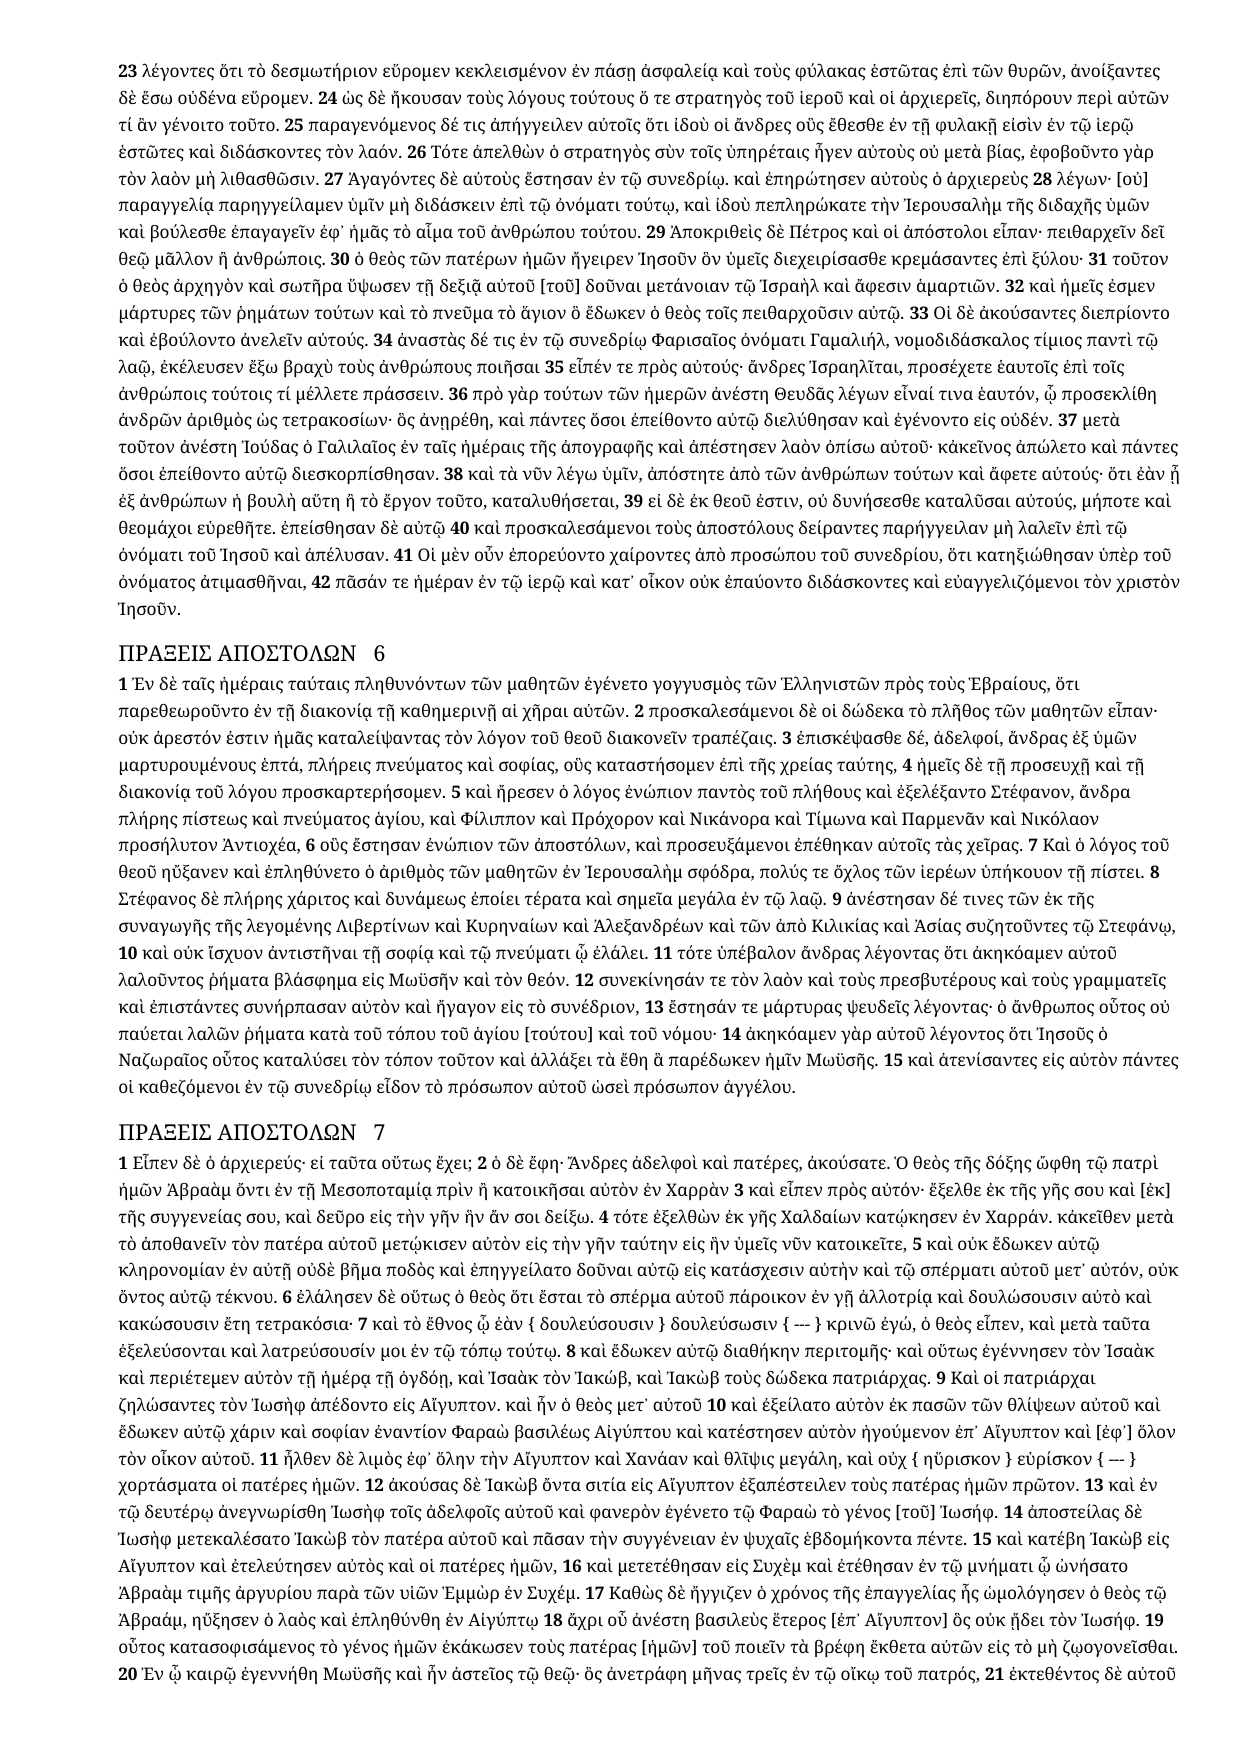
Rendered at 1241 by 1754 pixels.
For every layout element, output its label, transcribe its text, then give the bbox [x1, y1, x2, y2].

text ΠΡΑΞΕΙΣ ΑΠΟΣΤΟΛΩΝ 7 [118, 1117, 1181, 1147]
text ΠΡΑΞΕΙΣ ΑΠΟΣΤΟΛΩΝ 6 [118, 638, 1181, 668]
text 1 Ἐν δὲ ταῖς ἡμέραις ταύταις πληθυνόντων τῶν μαθητῶν ἐγένετο γογγυσμὸς τῶν Ἑλληνιστῶν πρὸς τοὺς Ἑβραίους, ὅτι παρεθεωροῦντο ἐν τῇ διακονίᾳ τῇ καθημερινῇ αἱ χῆραι αὐτῶν. 2 προσκαλεσάμενοι δὲ οἱ δώδεκα τὸ πλῆθος τῶν μαθητῶν εἶπαν· οὐκ ἀρεστόν ἐστιν ἡμᾶς καταλείψαντας τὸν λόγον τοῦ θεοῦ διακονεῖν τραπέζαις. 3 ἐπισκέψασθε δέ, ἀδελφοί, ἄνδρας ἐξ ὑμῶν μαρτυρουμένους ἑπτά, πλήρεις πνεύματος καὶ σοφίας, οὓς καταστήσομεν ἐπὶ τῆς χρείας ταύτης, 4 ἡμεῖς δὲ τῇ προσευχῇ καὶ τῇ διακονίᾳ τοῦ λόγου προσκαρτερήσομεν. 5 καὶ ἤρεσεν ὁ λόγος ἐνώπιον παντὸς τοῦ πλήθους καὶ ἐξελέξαντο Στέφανον, ἄνδρα πλήρης πίστεως καὶ πνεύματος ἁγίου, καὶ Φίλιππον καὶ Πρόχορον καὶ Νικάνορα καὶ Τίμωνα καὶ Παρμενᾶν καὶ Νικόλαον προσήλυτον Ἀντιοχέα, 6 οὓς ἔστησαν ἐνώπιον τῶν ἀποστόλων, καὶ προσευξάμενοι ἐπέθηκαν αὐτοῖς τὰς χεῖρας. 7 Καὶ ὁ λόγος τοῦ θεοῦ ηὔξανεν καὶ ἐπληθύνετο ὁ ἀριθμὸς τῶν μαθητῶν ἐν Ἰερουσαλὴμ σφόδρα, πολύς τε ὄχλος τῶν ἱερέων ὑπήκουον τῇ πίστει. 8 Στέφανος δὲ πλήρης χάριτος καὶ δυνάμεως ἐποίει τέρατα καὶ σημεῖα μεγάλα ἐν τῷ λαῷ. 9 ἀνέστησαν δέ τινες τῶν ἐκ τῆς συναγωγῆς τῆς λεγομένης Λιβερτίνων καὶ Κυρηναίων καὶ Ἀλεξανδρέων καὶ τῶν ἀπὸ Κιλικίας καὶ Ἀσίας συζητοῦντες τῷ Στεφάνῳ, 10 καὶ οὐκ ἴσχυον ἀντιστῆναι τῇ σοφίᾳ καὶ τῷ πνεύματι ᾧ ἐλάλει. 11 τότε ὑπέβαλον ἄνδρας λέγοντας ὅτι ἀκηκόαμεν αὐτοῦ λαλοῦντος ῥήματα βλάσφημα εἰς Μωϋσῆν καὶ τὸν θεόν. 12 συνεκίνησάν τε τὸν λαὸν καὶ τοὺς πρεσβυτέρους καὶ τοὺς γραμματεῖς καὶ ἐπιστάντες συνήρπασαν αὐτὸν καὶ ἤγαγον εἰς τὸ συνέδριον, 13 ἔστησάν τε μάρτυρας ψευδεῖς λέγοντας· ὁ ἄνθρωπος οὗτος οὐ παύεται λαλῶν ῥήματα κατὰ τοῦ τόπου τοῦ ἁγίου [τούτου] καὶ τοῦ νόμου· 14 ἀκηκόαμεν γὰρ αὐτοῦ λέγοντος ὅτι Ἰησοῦς ὁ Ναζωραῖος οὗτος καταλύσει τὸν τόπον τοῦτον καὶ ἀλλάξει τὰ ἔθη ἃ παρέδωκεν ἡμῖν Μωϋσῆς. 15 καὶ ἀτενίσαντες εἰς αὐτὸν πάντες οἱ καθεζόμενοι ἐν τῷ συνεδρίῳ εἶδον τὸ πρόσωπον αὐτοῦ ὡσεὶ πρόσωπον ἀγγέλου. [118, 672, 1181, 1099]
text 1 Εἶπεν δὲ ὁ ἀρχιερεύς· εἰ ταῦτα οὕτως ἔχει; 2 ὁ δὲ ἔφη· Ἄνδρες ἀδελφοὶ καὶ πατέρες, ἀκούσατε. Ὁ θεὸς τῆς δόξης ὤφθη τῷ πατρὶ ἡμῶν Ἀβραὰμ ὄντι ἐν τῇ Μεσοποταμίᾳ πρὶν ἢ κατοικῆσαι αὐτὸν ἐν Χαρρὰν 3 καὶ εἶπεν πρὸς αὐτόν· ἔξελθε ἐκ τῆς γῆς σου καὶ [ἐκ] τῆς συγγενείας σου, καὶ δεῦρο εἰς τὴν γῆν ἣν ἄν σοι δείξω. 4 τότε ἐξελθὼν ἐκ γῆς Χαλδαίων κατῴκησεν ἐν Χαρράν. κἀκεῖθεν μετὰ τὸ ἀποθανεῖν τὸν πατέρα αὐτοῦ μετῴκισεν αὐτὸν εἰς τὴν γῆν ταύτην εἰς ἣν ὑμεῖς νῦν κατοικεῖτε, 5 καὶ οὐκ ἔδωκεν αὐτῷ κληρονομίαν ἐν αὐτῇ οὐδὲ βῆμα ποδὸς καὶ ἐπηγγείλατο δοῦναι αὐτῷ εἰς κατάσχεσιν αὐτὴν καὶ τῷ σπέρματι αὐτοῦ μετ᾽ αὐτόν, οὐκ ὄντος αὐτῷ τέκνου. 6 ἐλάλησεν δὲ οὕτως ὁ θεὸς ὅτι ἔσται τὸ σπέρμα αὐτοῦ πάροικον ἐν γῇ ἀλλοτρίᾳ καὶ δουλώσουσιν αὐτὸ καὶ κακώσουσιν ἔτη τετρακόσια· 7 καὶ τὸ ἔθνος ᾧ ἐὰν { δουλεύσουσιν } δουλεύσωσιν { --- } κρινῶ ἐγώ, ὁ θεὸς εἶπεν, καὶ μετὰ ταῦτα ἐξελεύσονται καὶ λατρεύσουσίν μοι ἐν τῷ τόπῳ τούτῳ. 8 καὶ ἔδωκεν αὐτῷ διαθήκην περιτομῆς· καὶ οὕτως ἐγέννησεν τὸν Ἰσαὰκ καὶ περιέτεμεν αὐτὸν τῇ ἡμέρᾳ τῇ ὀγδόῃ, καὶ Ἰσαὰκ τὸν Ἰακώβ, καὶ Ἰακὼβ τοὺς δώδεκα πατριάρχας. 9 Καὶ οἱ πατριάρχαι ζηλώσαντες τὸν Ἰωσὴφ ἀπέδοντο εἰς Αἴγυπτον. καὶ ἦν ὁ θεὸς μετ᾽ αὐτοῦ 10 καὶ ἐξείλατο αὐτὸν ἐκ πασῶν τῶν θλίψεων αὐτοῦ καὶ ἔδωκεν αὐτῷ χάριν καὶ σοφίαν ἐναντίον Φαραὼ βασιλέως Αἰγύπτου καὶ κατέστησεν αὐτὸν ἡγούμενον ἐπ᾽ Αἴγυπτον καὶ [ἐφ᾽] ὅλον τὸν οἶκον αὐτοῦ. 11 ἦλθεν δὲ λιμὸς ἐφ᾽ ὅλην τὴν Αἴγυπτον καὶ Χανάαν καὶ θλῖψις μεγάλη, καὶ οὐχ { ηὕρισκον } εὑρίσκον { --- } χορτάσματα οἱ πατέρες ἡμῶν. 12 ἀκούσας δὲ Ἰακὼβ ὄντα σιτία εἰς Αἴγυπτον ἐξαπέστειλεν τοὺς πατέρας ἡμῶν πρῶτον. 13 καὶ ἐν τῷ δευτέρῳ ἀνεγνωρίσθη Ἰωσὴφ τοῖς ἀδελφοῖς αὐτοῦ καὶ φανερὸν ἐγένετο τῷ Φαραὼ τὸ γένος [τοῦ] Ἰωσήφ. 14 ἀποστείλας δὲ Ἰωσὴφ μετεκαλέσατο Ἰακὼβ τὸν πατέρα αὐτοῦ καὶ πᾶσαν τὴν συγγένειαν ἐν ψυχαῖς ἑβδομήκοντα πέντε. 15 καὶ κατέβη Ἰακὼβ εἰς Αἴγυπτον καὶ ἐτελεύτησεν αὐτὸς καὶ οἱ πατέρες ἡμῶν, 16 καὶ μετετέθησαν εἰς Συχὲμ καὶ ἐτέθησαν ἐν τῷ μνήματι ᾧ ὠνήσατο Ἀβραὰμ τιμῆς ἀργυρίου παρὰ τῶν υἱῶν Ἑμμὼρ ἐν Συχέμ. 17 Καθὼς δὲ ἤγγιζεν ὁ χρόνος τῆς ἐπαγγελίας ἧς ὡμολόγησεν ὁ θεὸς τῷ Ἀβραάμ, ηὔξησεν ὁ λαὸς καὶ ἐπληθύνθη ἐν Αἰγύπτῳ 18 ἄχρι οὗ ἀνέστη βασιλεὺς ἕτερος [ἐπ᾽ Αἴγυπτον] ὃς οὐκ ᾔδει τὸν Ἰωσήφ. 19 οὗτος κατασοφισάμενος τὸ γένος ἡμῶν ἐκάκωσεν τοὺς πατέρας [ἡμῶν] τοῦ ποιεῖν τὰ βρέφη ἔκθετα αὐτῶν εἰς τὸ μὴ ζῳογονεῖσθαι. 20 Ἐν ᾧ καιρῷ ἐγεννήθη Μωϋσῆς καὶ ἦν ἀστεῖος τῷ θεῷ· ὃς ἀνετράφη μῆνας τρεῖς ἐν τῷ οἴκῳ τοῦ πατρός, 21 ἐκτεθέντος δὲ αὐτοῦ [118, 1151, 1181, 1685]
text 23 λέγοντες ὅτι τὸ δεσμωτήριον εὕρομεν κεκλεισμένον ἐν πάσῃ ἀσφαλείᾳ καὶ τοὺς φύλακας ἑστῶτας ἐπὶ τῶν θυρῶν, ἀνοίξαντες δὲ ἔσω οὐδένα εὕρομεν. 24 ὡς δὲ ἤκουσαν τοὺς λόγους τούτους ὅ τε στρατηγὸς τοῦ ἱεροῦ καὶ οἱ ἀρχιερεῖς, διηπόρουν περὶ αὐτῶν τί ἂν γένοιτο τοῦτο. 25 παραγενόμενος δέ τις ἀπήγγειλεν αὐτοῖς ὅτι ἰδοὺ οἱ ἄνδρες οὓς ἔθεσθε ἐν τῇ φυλακῇ εἰσὶν ἐν τῷ ἱερῷ ἑστῶτες καὶ διδάσκοντες τὸν λαόν. 26 Τότε ἀπελθὼν ὁ στρατηγὸς σὺν τοῖς ὑπηρέταις ἦγεν αὐτοὺς οὐ μετὰ βίας, ἐφοβοῦντο γὰρ τὸν λαὸν μὴ λιθασθῶσιν. 27 Ἀγαγόντες δὲ αὐτοὺς ἔστησαν ἐν τῷ συνεδρίῳ. καὶ ἐπηρώτησεν αὐτοὺς ὁ ἀρχιερεὺς 28 λέγων· [οὐ] παραγγελίᾳ παρηγγείλαμεν ὑμῖν μὴ διδάσκειν ἐπὶ τῷ ὀνόματι τούτῳ, καὶ ἰδοὺ πεπληρώκατε τὴν Ἰερουσαλὴμ τῆς διδαχῆς ὑμῶν καὶ βούλεσθε ἐπαγαγεῖν ἐφ᾽ ἡμᾶς τὸ αἷμα τοῦ ἀνθρώπου τούτου. 29 Ἀποκριθεὶς δὲ Πέτρος καὶ οἱ ἀπόστολοι εἶπαν· πειθαρχεῖν δεῖ θεῷ μᾶλλον ἢ ἀνθρώποις. 30 ὁ θεὸς τῶν πατέρων ἡμῶν ἤγειρεν Ἰησοῦν ὃν ὑμεῖς διεχειρίσασθε κρεμάσαντες ἐπὶ ξύλου· 31 τοῦτον ὁ θεὸς ἀρχηγὸν καὶ σωτῆρα ὕψωσεν τῇ δεξιᾷ αὐτοῦ [τοῦ] δοῦναι μετάνοιαν τῷ Ἰσραὴλ καὶ ἄφεσιν ἁμαρτιῶν. 32 καὶ ἡμεῖς ἐσμεν μάρτυρες τῶν ῥημάτων τούτων καὶ τὸ πνεῦμα τὸ ἅγιον ὃ ἔδωκεν ὁ θεὸς τοῖς πειθαρχοῦσιν αὐτῷ. 33 Οἱ δὲ ἀκούσαντες διεπρίοντο καὶ ἐβούλοντο ἀνελεῖν αὐτούς. 34 ἀναστὰς δέ τις ἐν τῷ συνεδρίῳ Φαρισαῖος ὀνόματι Γαμαλιήλ, νομοδιδάσκαλος τίμιος παντὶ τῷ λαῷ, ἐκέλευσεν ἔξω βραχὺ τοὺς ἀνθρώπους ποιῆσαι 35 εἶπέν τε πρὸς αὐτούς· ἄνδρες Ἰσραηλῖται, προσέχετε ἑαυτοῖς ἐπὶ τοῖς ἀνθρώποις τούτοις τί μέλλετε πράσσειν. 36 πρὸ γὰρ τούτων τῶν ἡμερῶν ἀνέστη Θευδᾶς λέγων εἶναί τινα ἑαυτόν, ᾧ προσεκλίθη ἀνδρῶν ἀριθμὸς ὡς τετρακοσίων· ὃς ἀνῃρέθη, καὶ πάντες ὅσοι ἐπείθοντο αὐτῷ διελύθησαν καὶ ἐγένοντο εἰς οὐδέν. 37 μετὰ τοῦτον ἀνέστη Ἰούδας ὁ Γαλιλαῖος ἐν ταῖς ἡμέραις τῆς ἀπογραφῆς καὶ ἀπέστησεν λαὸν ὀπίσω αὐτοῦ· κἀκεῖνος ἀπώλετο καὶ πάντες ὅσοι ἐπείθοντο αὐτῷ διεσκορπίσθησαν. 38 καὶ τὰ νῦν λέγω ὑμῖν, ἀπόστητε ἀπὸ τῶν ἀνθρώπων τούτων καὶ ἄφετε αὐτούς· ὅτι ἐὰν ᾖ ἐξ ἀνθρώπων ἡ βουλὴ αὕτη ἢ τὸ ἔργον τοῦτο, καταλυθήσεται, 39 εἰ δὲ ἐκ θεοῦ ἐστιν, οὐ δυνήσεσθε καταλῦσαι αὐτούς, μήποτε καὶ θεομάχοι εὑρεθῆτε. ἐπείσθησαν δὲ αὐτῷ 40 καὶ προσκαλεσάμενοι τοὺς ἀποστόλους δείραντες παρήγγειλαν μὴ λαλεῖν ἐπὶ τῷ ὀνόματι τοῦ Ἰησοῦ καὶ ἀπέλυσαν. 41 Οἱ μὲν οὖν ἐπορεύοντο χαίροντες ἀπὸ προσώπου τοῦ συνεδρίου, ὅτι κατηξιώθησαν ὑπὲρ τοῦ ὀνόματος ἀτιμασθῆναι, 42 πᾶσάν τε ἡμέραν ἐν τῷ ἱερῷ καὶ κατ᾽ οἶκον οὐκ ἐπαύοντο διδάσκοντες καὶ εὐαγγελιζόμενοι τὸν χριστὸν Ἰησοῦν. [118, 59, 1181, 620]
